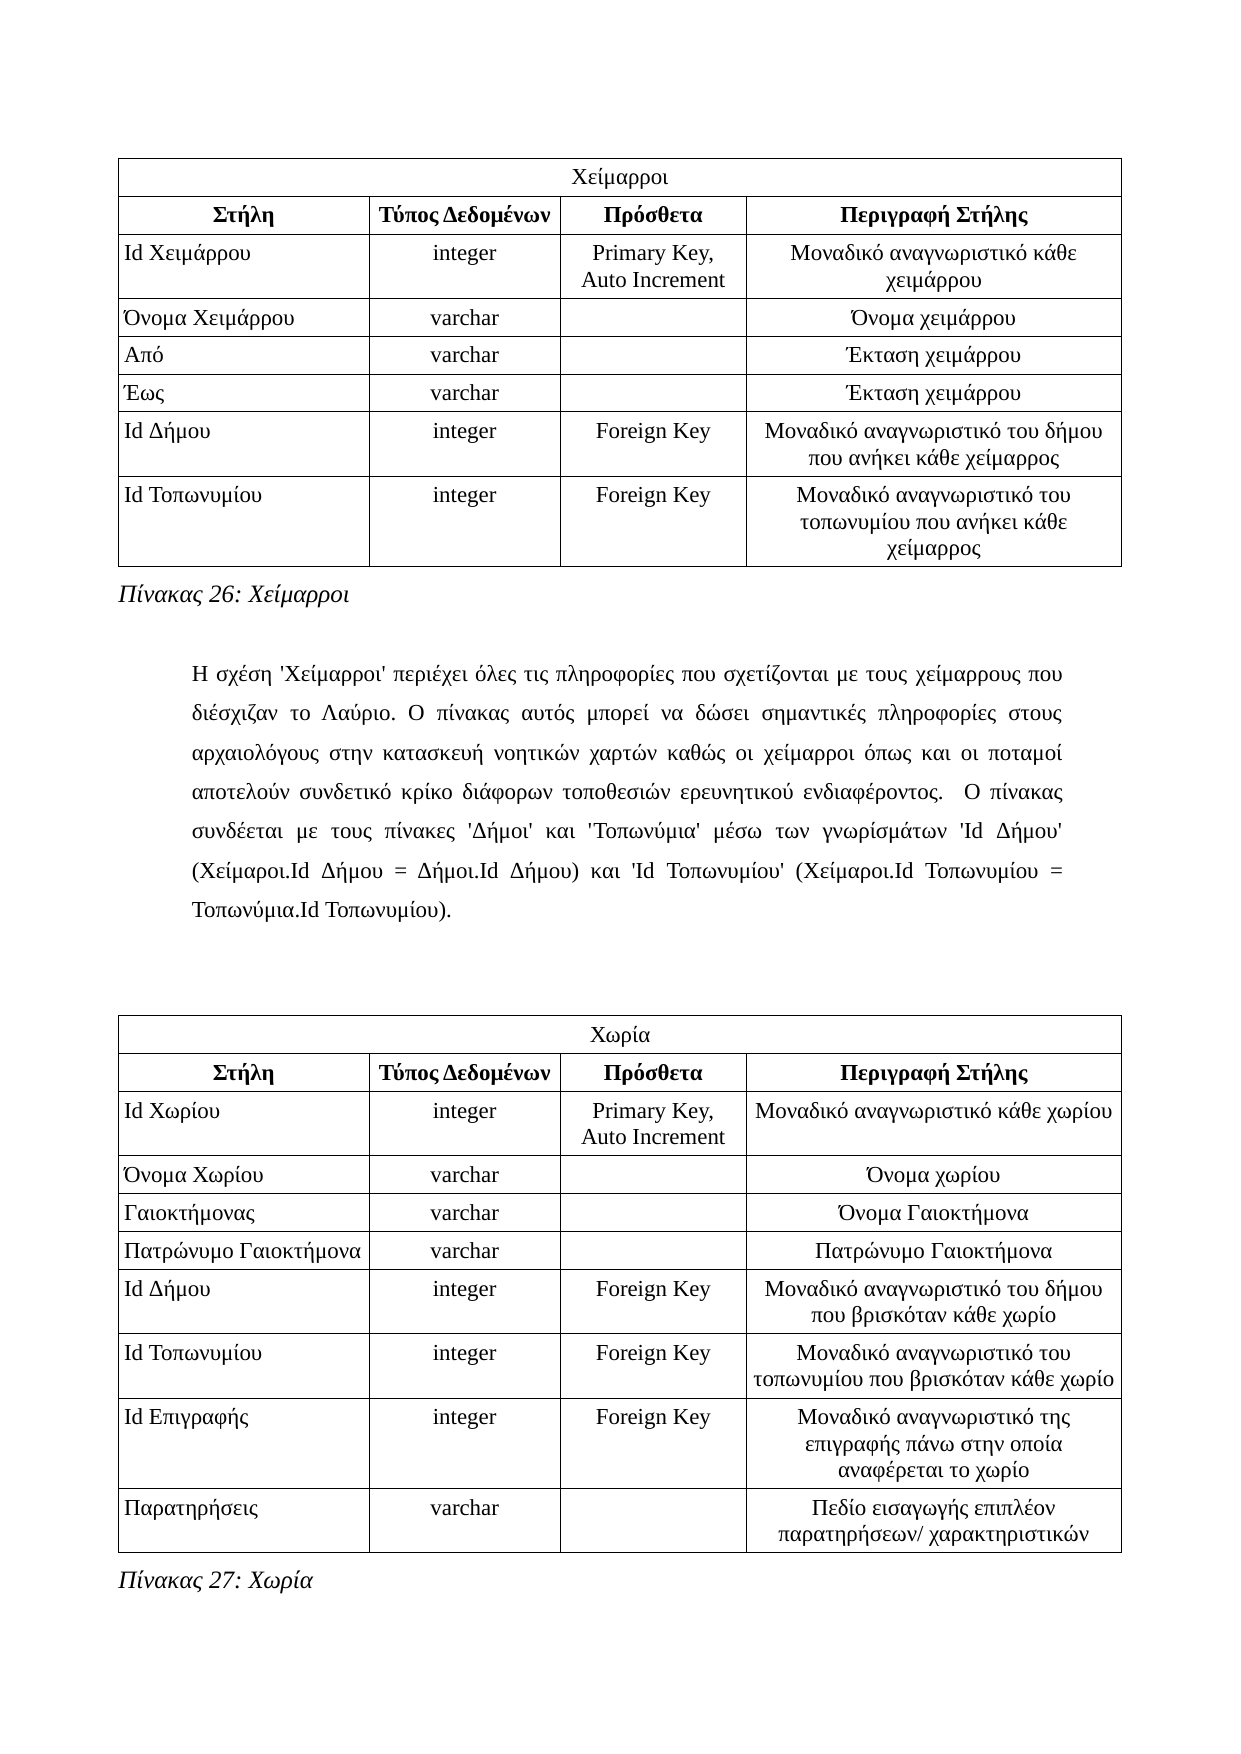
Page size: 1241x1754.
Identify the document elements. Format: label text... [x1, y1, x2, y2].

table_cell varchar [370, 375, 560, 411]
table_cell Id Επιγραφής [119, 1399, 369, 1488]
table_cell Μοναδικό αναγνωριστικό του δήμου που βρισκόταν κάθε χωρίο [747, 1270, 1121, 1333]
table_cell integer [370, 477, 560, 566]
table_cell Id Χωρίου [119, 1092, 369, 1155]
table_cell Τύπος Δεδομένων [370, 1054, 560, 1091]
table_cell Όνομα Χωρίου [119, 1156, 369, 1193]
table_cell Περιγραφή Στήλης [747, 1054, 1121, 1091]
table_cell integer [370, 1334, 560, 1397]
table_cell Foreign Key [561, 1399, 746, 1488]
table_cell [561, 375, 746, 411]
table_cell Foreign Key [561, 1270, 746, 1333]
table_cell integer [370, 1399, 560, 1488]
text Η σχέση 'Χείμαρροι' περιέχει όλες τις πληροφορίες που σχετίζονται με τους χείμαρρους που διέσχιζαν το Λαύριο. Ο πίνακας αυτός μπορεί να δώσει σημαντικές πληροφορίες στους αρχαιολόγους στην κατασκευή νοητικών χαρτών καθώς οι χείμαρροι όπως και οι ποταμοί αποτελούν συνδετικό κρίκο διάφορων τοποθεσιών ερευνητικού ενδιαφέροντος. Ο πίνακας συνδέεται με τους πίνακες 'Δήμοι' και 'Τοπωνύμια' μέσω των γνωρίσμάτων 'Id Δήμου' (Χείμαροι.Id Δήμου = Δήμοι.Id Δήμου) και 'Id Τοπωνυμίου' (Χείμαροι.Id Τοπωνυμίου = Τοπωνύμια.Id Τοπωνυμίου). [192, 660, 1063, 923]
table_cell integer [370, 1270, 560, 1333]
table_cell Τύπος Δεδομένων [370, 197, 560, 233]
table_cell Πρόσθετα [561, 197, 746, 233]
table_cell integer [370, 235, 560, 298]
table_header Χωρία [119, 1016, 1121, 1053]
table_cell Όνομα Χειμάρρου [119, 299, 369, 336]
table_cell integer [370, 1092, 560, 1155]
table_cell Primary Key, Auto Increment [561, 1092, 746, 1155]
table_cell Πεδίο εισαγωγής επιπλέον παρατηρήσεων/ χαρακτηριστικών [747, 1489, 1121, 1552]
table_cell Μοναδικό αναγνωριστικό κάθε χειμάρρου [747, 235, 1121, 298]
table_cell Πατρώνυμο Γαιοκτήμονα [119, 1232, 369, 1269]
table_cell Από [119, 337, 369, 373]
table_cell Παρατηρήσεις [119, 1489, 369, 1552]
table_cell Έως [119, 375, 369, 411]
table_cell Μοναδικό αναγνωριστικό της επιγραφής πάνω στην οποία αναφέρεται το χωρίο [747, 1399, 1121, 1488]
table_cell Id Δήμου [119, 412, 369, 476]
table_cell varchar [370, 1194, 560, 1231]
table_cell Id Τοπωνυμίου [119, 477, 369, 566]
table_cell varchar [370, 1232, 560, 1269]
text Πίνακας 27: Χωρία [118, 1565, 1122, 1594]
table_cell Id Χειμάρρου [119, 235, 369, 298]
table_cell Όνομα χωρίου [747, 1156, 1121, 1193]
table_cell [561, 1232, 746, 1269]
table_cell Μοναδικό αναγνωριστικό κάθε χωρίου [747, 1092, 1121, 1155]
table_cell [561, 299, 746, 336]
table_cell varchar [370, 1156, 560, 1193]
table_cell Μοναδικό αναγνωριστικό του δήμου που ανήκει κάθε χείμαρρος [747, 412, 1121, 476]
table_cell Id Δήμου [119, 1270, 369, 1333]
table_cell Στήλη [119, 197, 369, 233]
table_cell Όνομα Γαιοκτήμονα [747, 1194, 1121, 1231]
table_cell Foreign Key [561, 1334, 746, 1397]
table_cell Περιγραφή Στήλης [747, 197, 1121, 233]
table_cell Έκταση χειμάρρου [747, 337, 1121, 373]
table_cell [561, 337, 746, 373]
table_cell integer [370, 412, 560, 476]
table_cell varchar [370, 299, 560, 336]
table_cell Πατρώνυμο Γαιοκτήμονα [747, 1232, 1121, 1269]
table_header Χείμαρροι [119, 159, 1121, 196]
table_cell [561, 1194, 746, 1231]
table_cell Primary Key, Auto Increment [561, 235, 746, 298]
table_cell Έκταση χειμάρρου [747, 375, 1121, 411]
table_cell Στήλη [119, 1054, 369, 1091]
table_cell Όνομα χειμάρρου [747, 299, 1121, 336]
table_cell Γαιοκτήμονας [119, 1194, 369, 1231]
table_cell Id Τοπωνυμίου [119, 1334, 369, 1397]
table_cell Μοναδικό αναγνωριστικό του τοπωνυμίου που ανήκει κάθε χείμαρρος [747, 477, 1121, 566]
table_cell [561, 1156, 746, 1193]
text Πίνακας 26: Χείμαρροι [118, 579, 1122, 608]
table_cell Foreign Key [561, 477, 746, 566]
table_cell varchar [370, 1489, 560, 1552]
table_cell Foreign Key [561, 412, 746, 476]
table_cell Πρόσθετα [561, 1054, 746, 1091]
table_cell varchar [370, 337, 560, 373]
table_cell [561, 1489, 746, 1552]
table_cell Μοναδικό αναγνωριστικό του τοπωνυμίου που βρισκόταν κάθε χωρίο [747, 1334, 1121, 1397]
